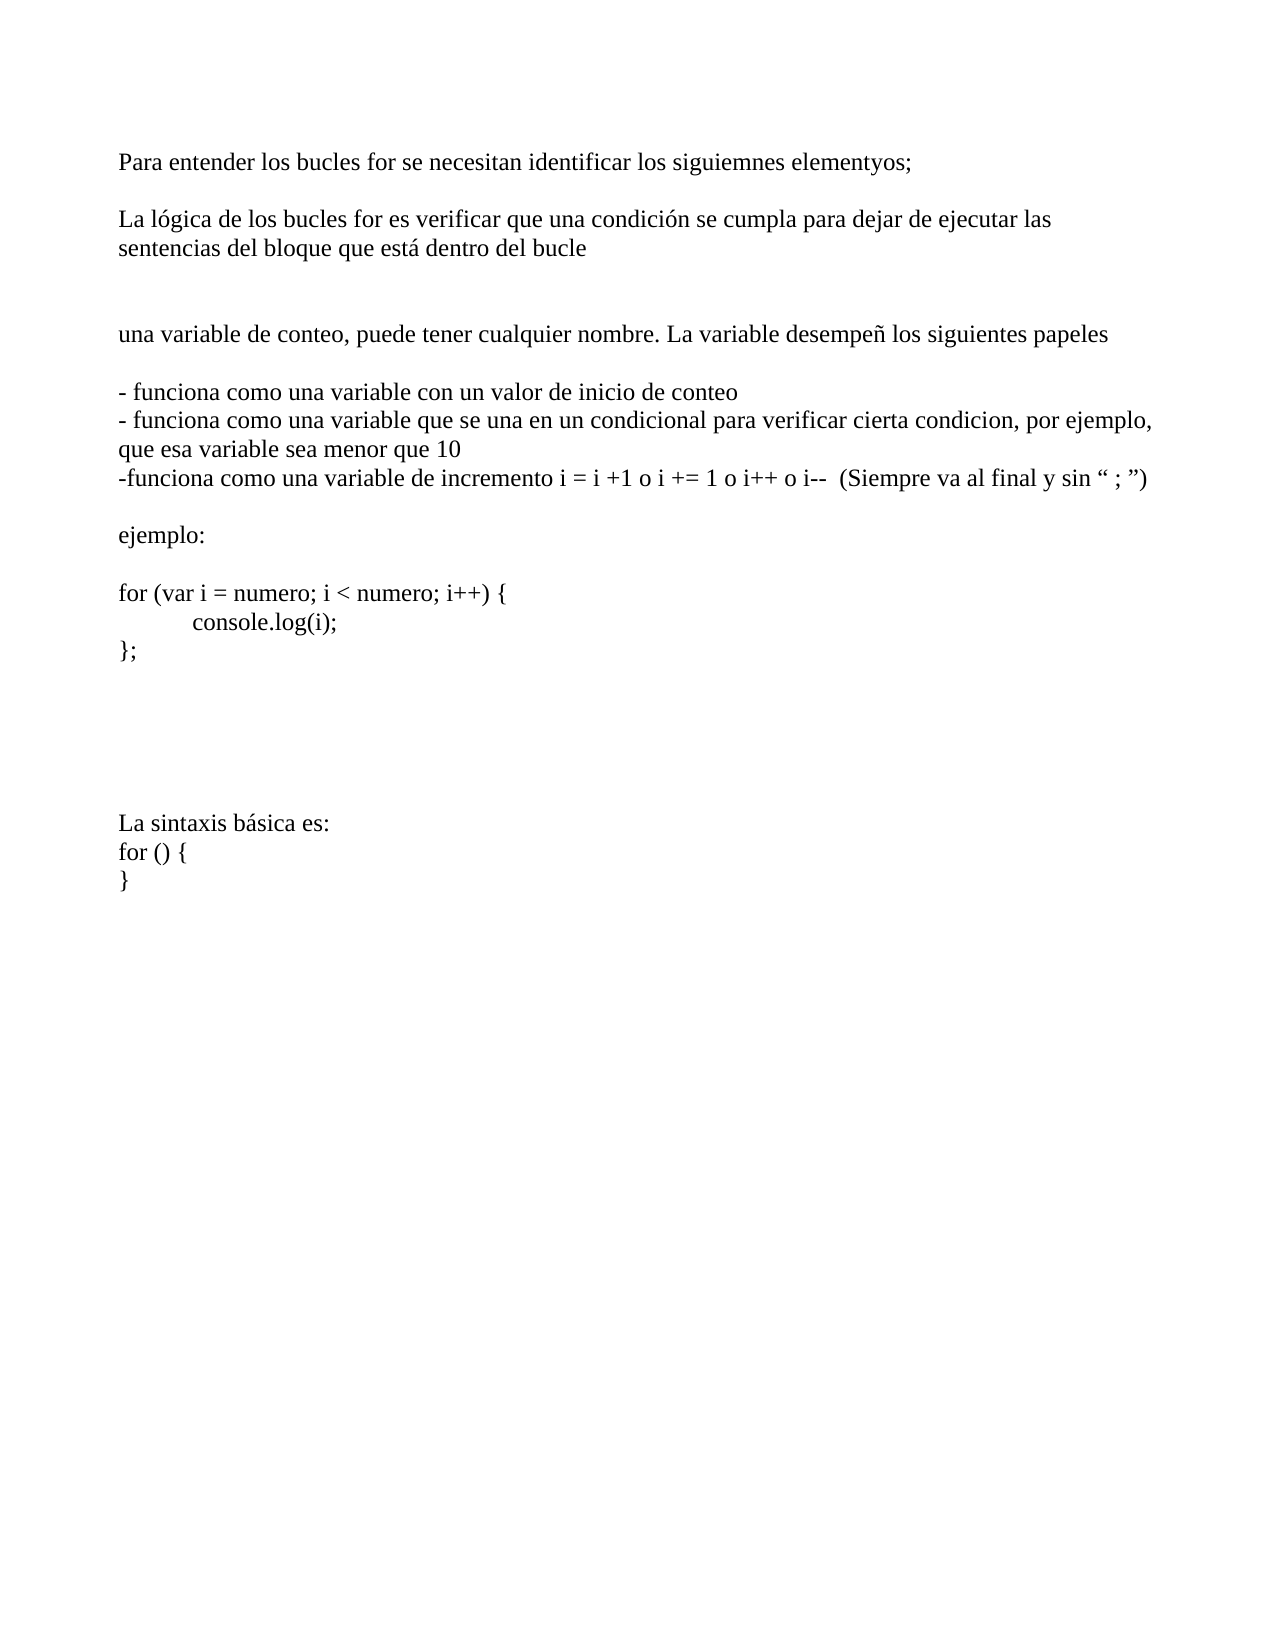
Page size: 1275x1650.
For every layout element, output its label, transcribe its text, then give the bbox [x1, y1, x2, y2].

text - funciona como una variable con un valor de inicio de conteo [118, 377, 1157, 406]
text } [118, 866, 1157, 894]
text - funciona como una variable que se una en un condicional para verificar cierta condicion, por ejemplo, [118, 406, 1157, 434]
text console.log(i); [118, 607, 1157, 636]
text una variable de conteo, puede tener cualquier nombre. La variable desempeñ los siguientes papeles [118, 319, 1157, 348]
text Para entender los bucles for se necesitan identificar los siguiemnes elementyos; [118, 147, 1157, 176]
text for (var i = numero; i < numero; i++) { [118, 578, 1157, 607]
text La lógica de los bucles for es verificar que una condición se cumpla para dejar de ejecutar las sentencias del bloque que está dentro del bucle [118, 204, 1157, 262]
text for () { [118, 837, 1157, 866]
text La sintaxis básica es: [118, 808, 1157, 837]
text -funciona como una variable de incremento i = i +1 o i += 1 o i++ o i-- (Siempre va al final y sin “ ; ”) [118, 463, 1157, 492]
text }; [118, 636, 1157, 664]
text ejemplo: [118, 521, 1157, 549]
text que esa variable sea menor que 10 [118, 434, 1157, 463]
